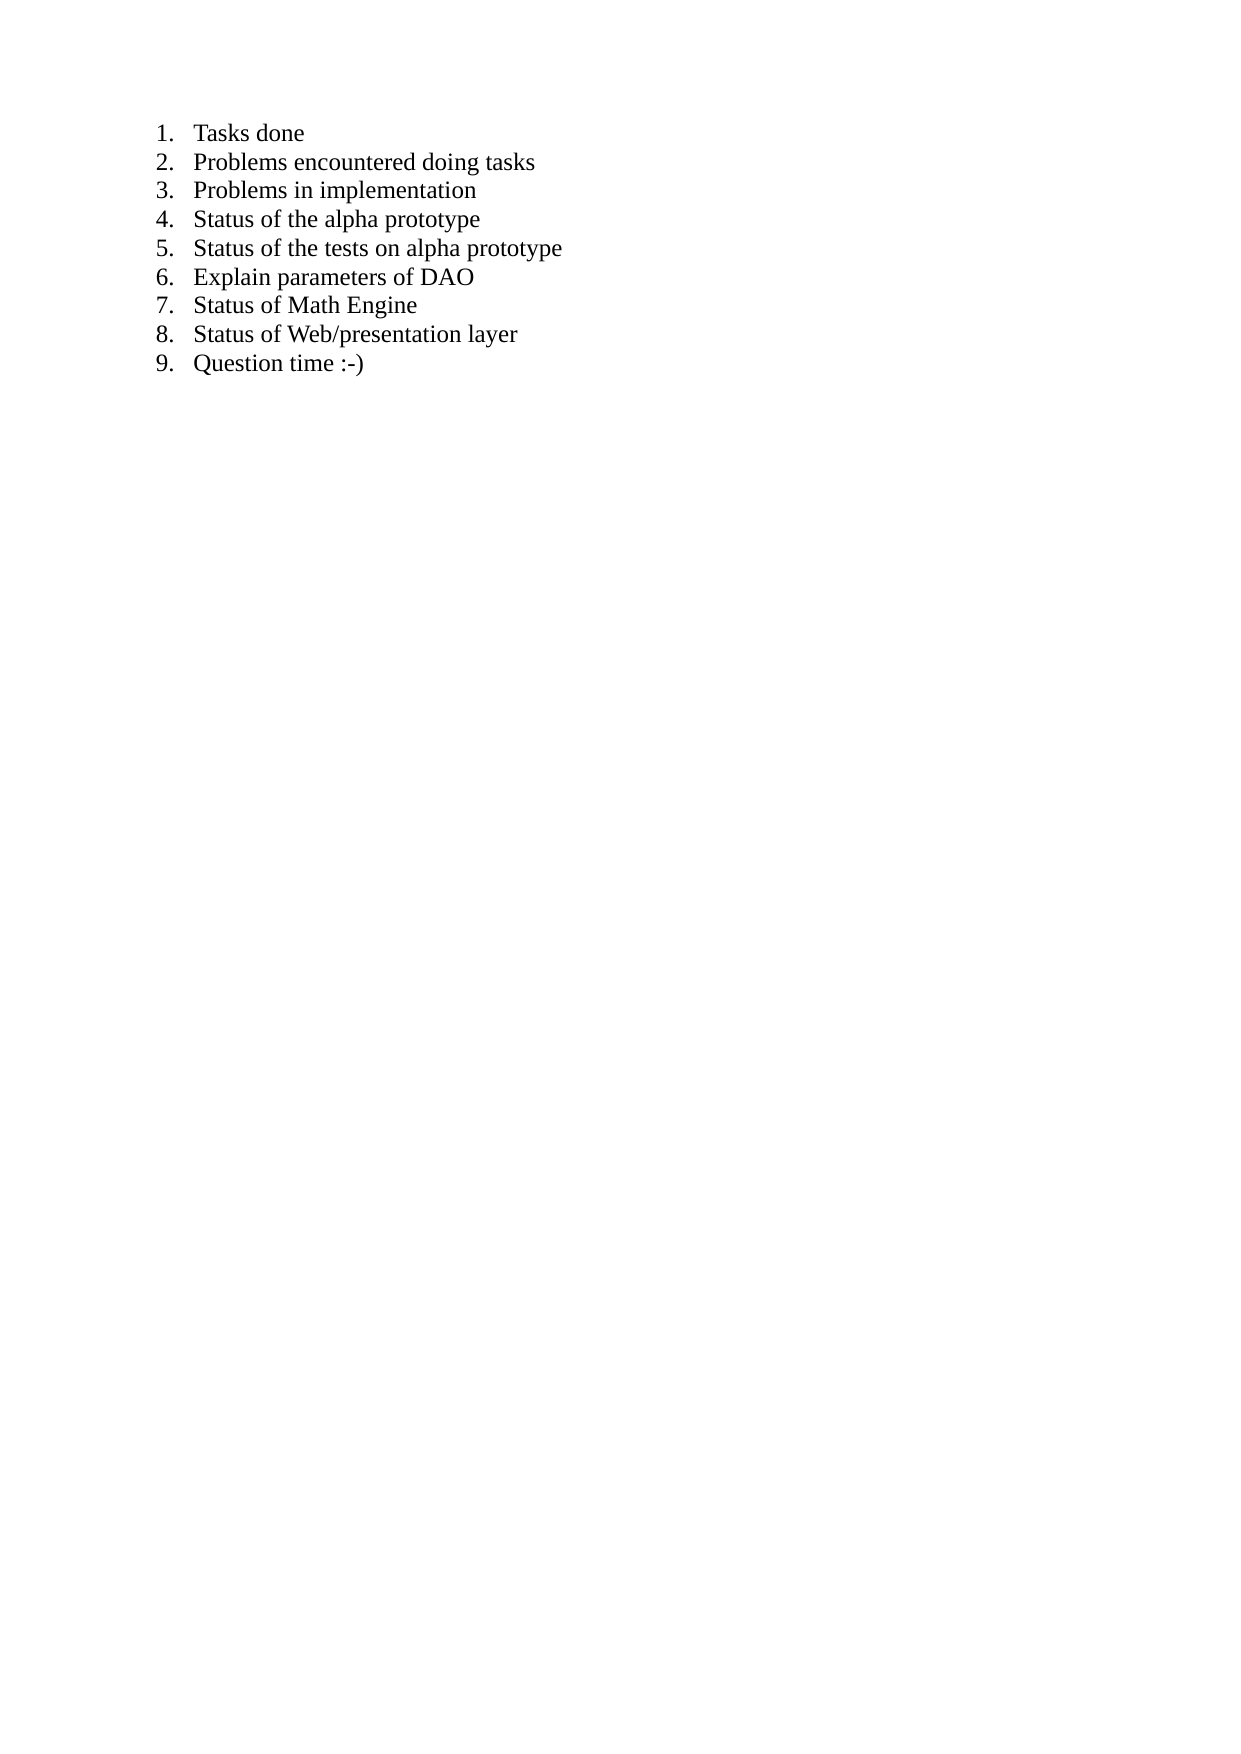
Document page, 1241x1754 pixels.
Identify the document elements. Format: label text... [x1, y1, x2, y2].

list Question time :-) [156, 348, 1122, 377]
list Status of Math Engine [156, 291, 1122, 319]
list Explain parameters of DAO [156, 262, 1122, 291]
list Status of the alpha prototype [156, 204, 1122, 233]
list Problems encountered doing tasks [156, 147, 1122, 176]
list Problems in implementation [156, 176, 1122, 204]
list Status of the tests on alpha prototype [156, 233, 1122, 262]
list Status of Web/presentation layer [156, 319, 1122, 348]
list Tasks done [156, 118, 1122, 147]
